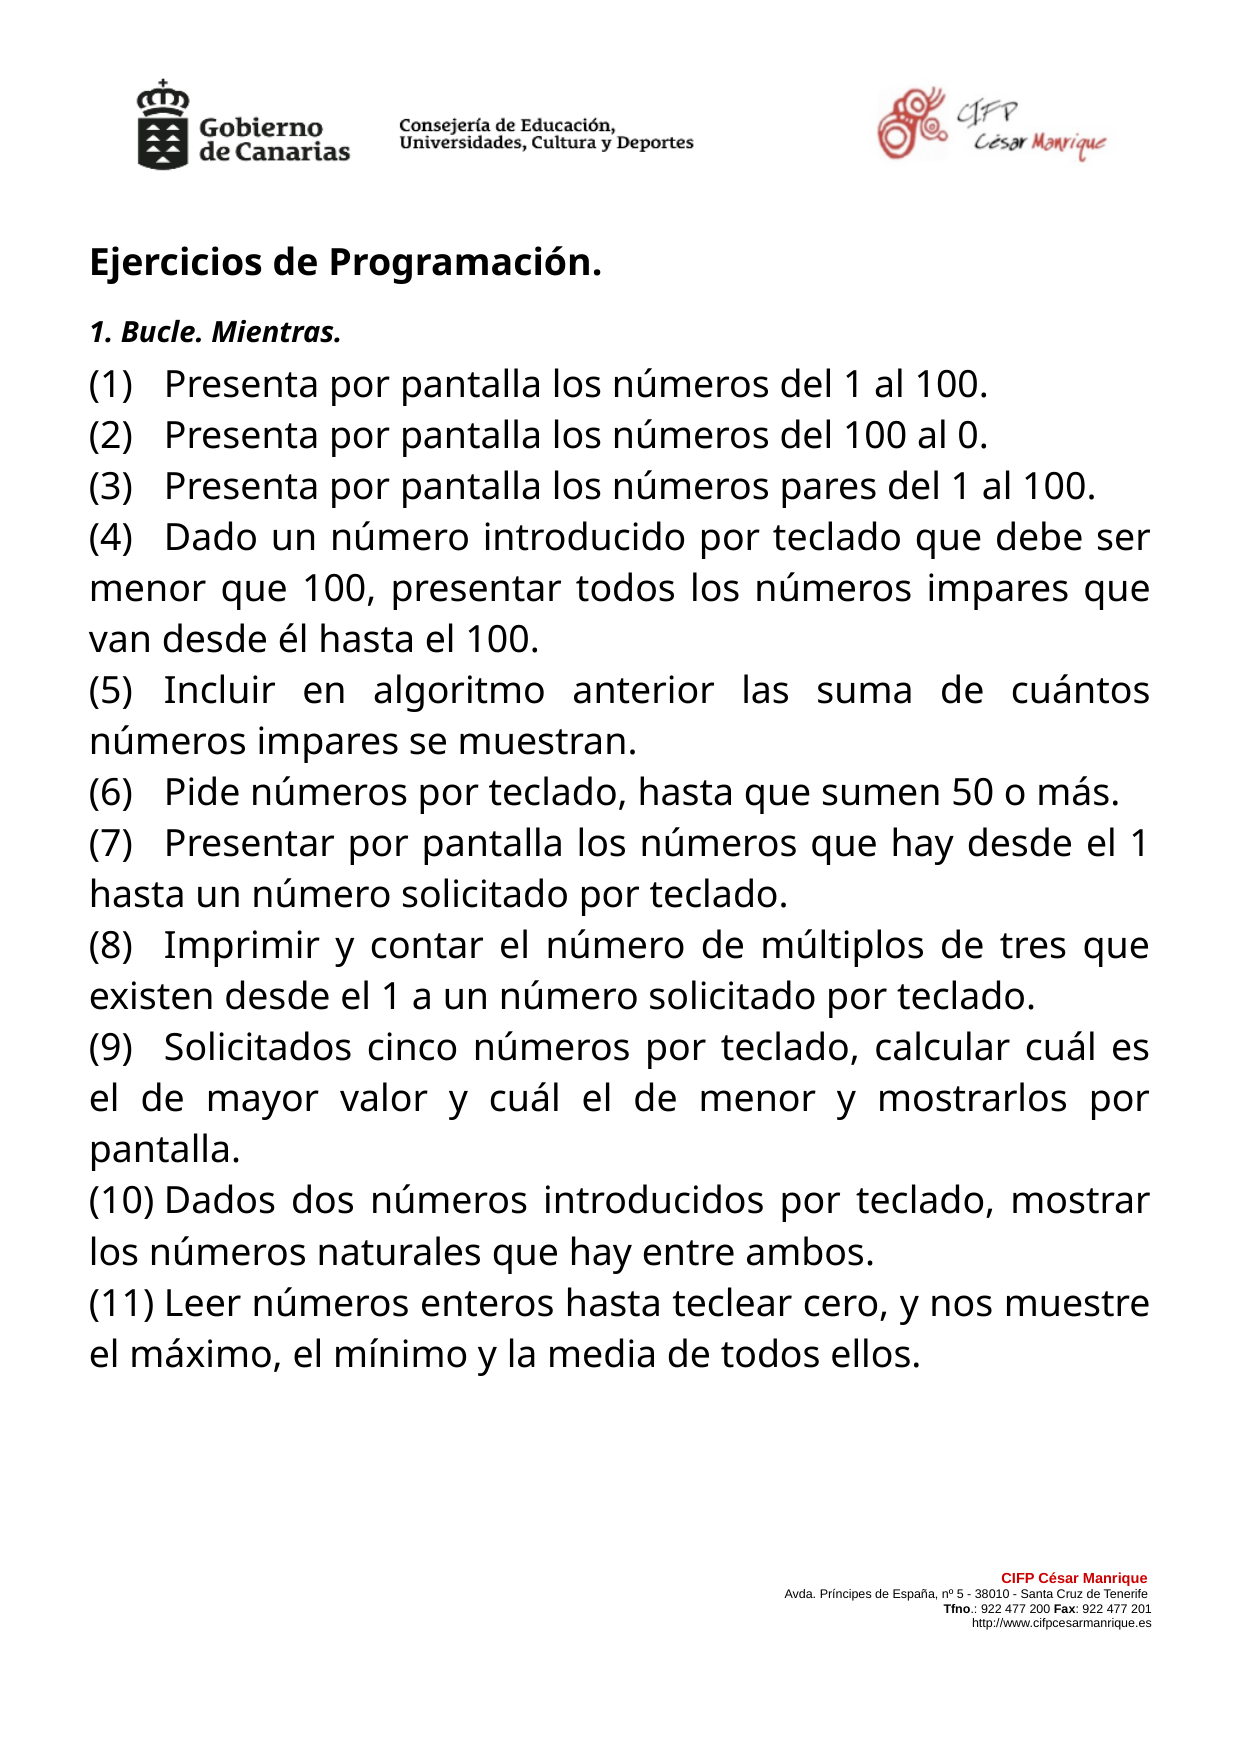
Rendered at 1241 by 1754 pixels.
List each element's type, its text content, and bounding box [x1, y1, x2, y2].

list Dado un número introducido por teclado que debe ser menor que 100, presentar todos los números impares que van desde él hasta el 100. [89, 510, 1152, 663]
list Imprimir y contar el número de múltiplos de tres que existen desde el 1 a un número solicitado por teclado. [89, 919, 1152, 1021]
list Solicitados cinco números por teclado, calcular cuál es el de mayor valor y cuál el de menor y mostrarlos por pantalla. [89, 1021, 1152, 1174]
list Leer números enteros hasta teclear cero, y nos muestre el máximo, el mínimo y la media de todos ellos. [89, 1276, 1152, 1378]
list Presenta por pantalla los números del 100 al 0. [89, 408, 1152, 459]
list Presentar por pantalla los números que hay desde el 1 hasta un número solicitado por teclado. [89, 817, 1152, 919]
picture [114, 75, 1118, 180]
list Incluir en algoritmo anterior las suma de cuántos números impares se muestran. [89, 663, 1152, 766]
subtitle Ejercicios de Programación. [89, 235, 1152, 286]
list Presenta por pantalla los números pares del 1 al 100. [89, 459, 1152, 510]
list Dados dos números introducidos por teclado, mostrar los números naturales que hay entre ambos. [89, 1174, 1152, 1276]
list Presenta por pantalla los números del 1 al 100. [89, 357, 1152, 408]
list Pide números por teclado, hasta que sumen 50 o más. [89, 766, 1152, 817]
subtitle Bucle. Mientras. [89, 311, 1152, 351]
